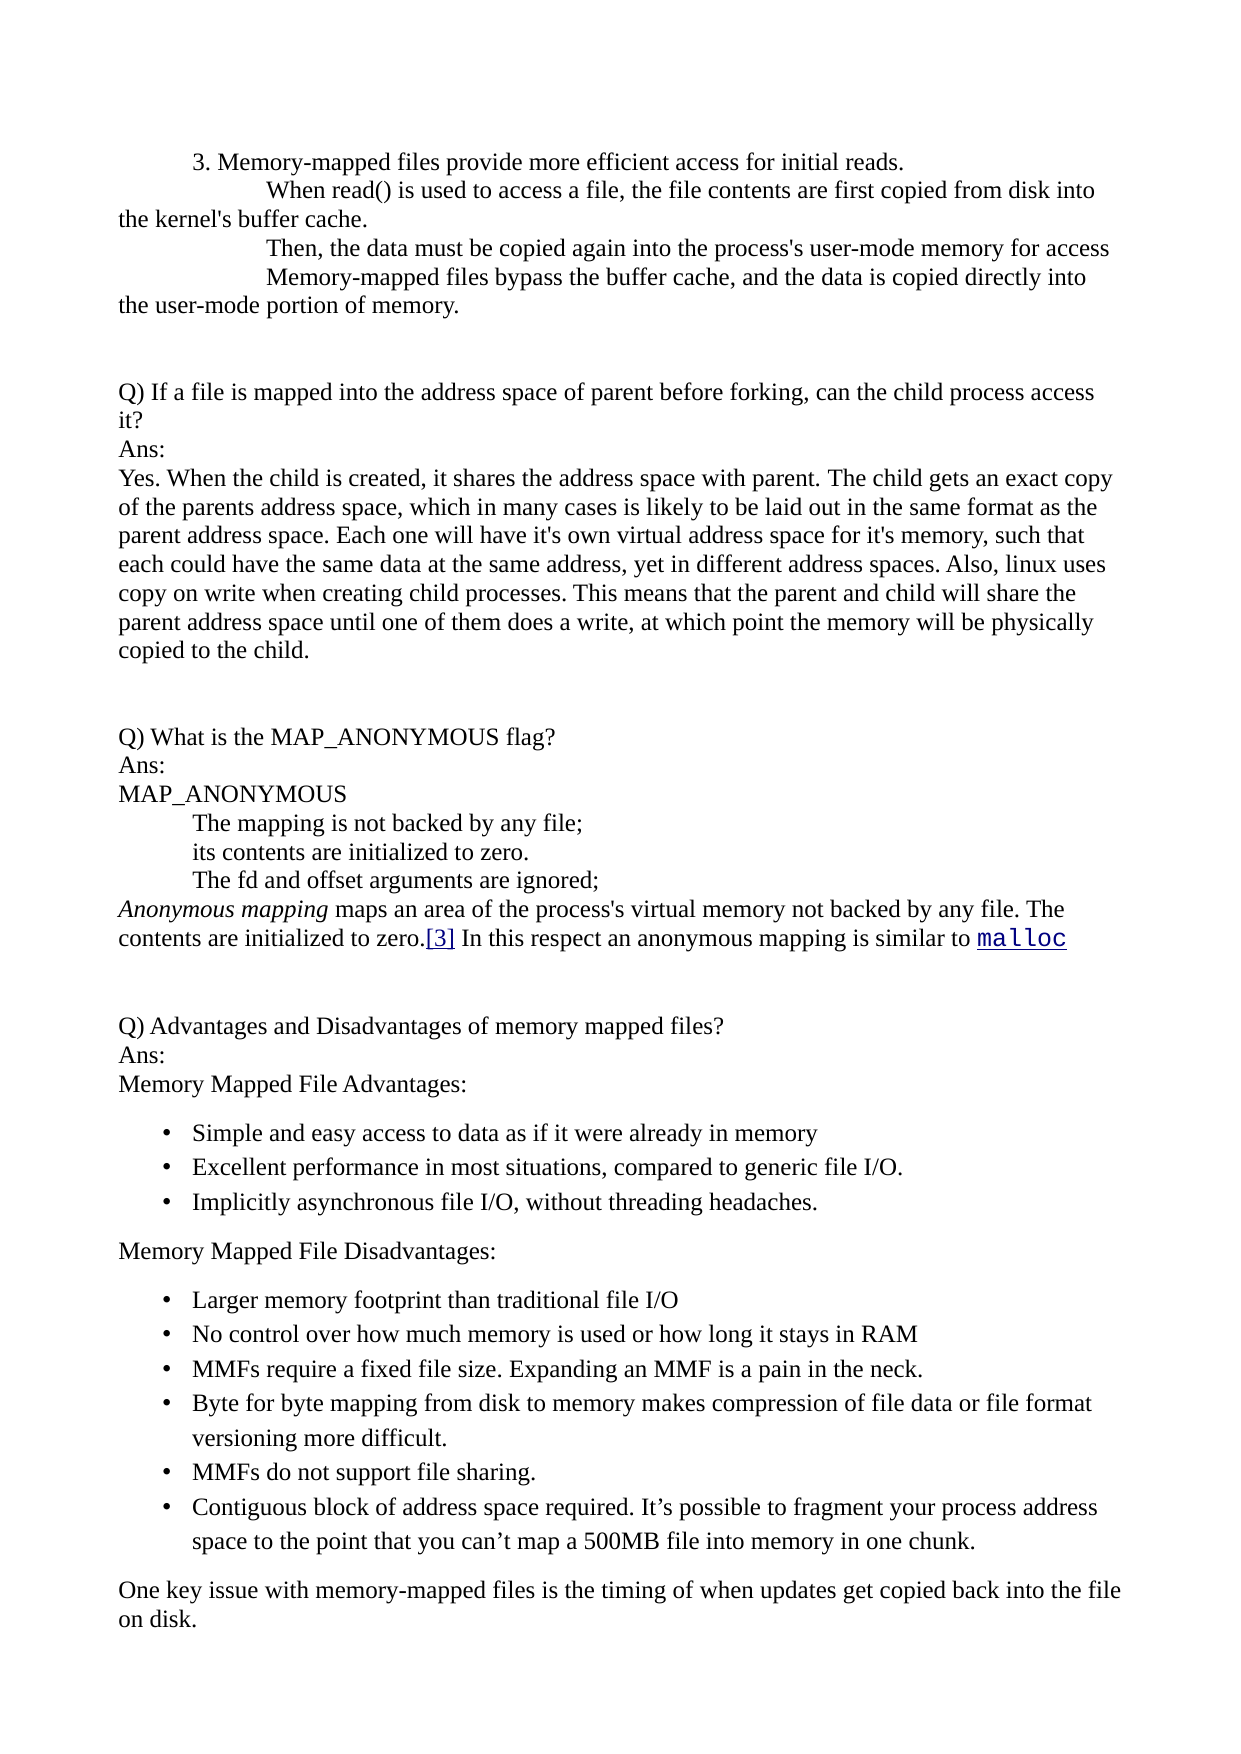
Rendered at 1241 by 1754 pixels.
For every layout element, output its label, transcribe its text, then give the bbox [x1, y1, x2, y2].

list MMFs require a fixed file size. Expanding an MMF is a pain in the neck. [162, 1354, 1122, 1383]
text Memory-mapped files bypass the buffer cache, and the data is copied directly into the user-mode portion of memory. [118, 262, 1122, 319]
text One key issue with memory-mapped files is the timing of when updates get copied back into the file on disk. [118, 1576, 1122, 1633]
text its contents are initialized to zero. [118, 837, 1122, 866]
text The fd and offset arguments are ignored; [118, 866, 1122, 894]
list Simple and easy access to data as if it were already in memory [162, 1118, 1122, 1147]
text When read() is used to access a file, the file contents are first copied from disk into the kernel's buffer cache. [118, 176, 1122, 233]
list Implicitly asynchronous file I/O, without threading headaches. [162, 1187, 1122, 1216]
text The mapping is not backed by any file; [118, 808, 1122, 837]
text Q) Advantages and Disadvantages of memory mapped files? [118, 1011, 1122, 1040]
list Contiguous block of address space required. It’s possible to fragment your process address space to the point that you can’t map a 500MB file into memory in one chunk. [162, 1492, 1122, 1555]
text Ans: [118, 751, 1122, 779]
text MAP_ANONYMOUS [118, 779, 1122, 808]
text Yes. When the child is created, it shares the address space with parent. The child gets an exact copy of the parents address space, which in many cases is likely to be laid out in the same format as the parent address space. Each one will have it's own virtual address space for it's memory, such that each could have the same data at the same address, yet in different address spaces. Also, linux uses copy on write when creating child processes. This means that the parent and child will share the parent address space until one of them does a write, at which point the memory will be physically copied to the child. [118, 463, 1122, 664]
text 3. Memory-mapped files provide more efficient access for initial reads. [118, 147, 1122, 176]
text Q) What is the MAP_ANONYMOUS flag? [118, 722, 1122, 751]
text Ans: [118, 434, 1122, 463]
text Memory Mapped File Advantages: [118, 1069, 1122, 1098]
list MMFs do not support file sharing. [162, 1457, 1122, 1486]
list Byte for byte mapping from disk to memory makes compression of file data or file format versioning more difficult. [162, 1388, 1122, 1452]
text Q) If a file is mapped into the address space of parent before forking, can the child process access it? [118, 377, 1122, 434]
text Anonymous mapping maps an area of the process's virtual memory not backed by any file. The contents are initialized to zero.[3] In this respect an anonymous mapping is similar to malloc [118, 894, 1122, 954]
text Then, the data must be copied again into the process's user-mode memory for access [118, 233, 1122, 262]
text Ans: [118, 1040, 1122, 1069]
list Larger memory footprint than traditional file I/O [162, 1285, 1122, 1314]
list No control over how much memory is used or how long it stays in RAM [162, 1319, 1122, 1348]
list Excellent performance in most situations, compared to generic file I/O. [162, 1152, 1122, 1181]
text Memory Mapped File Disadvantages: [118, 1236, 1122, 1265]
